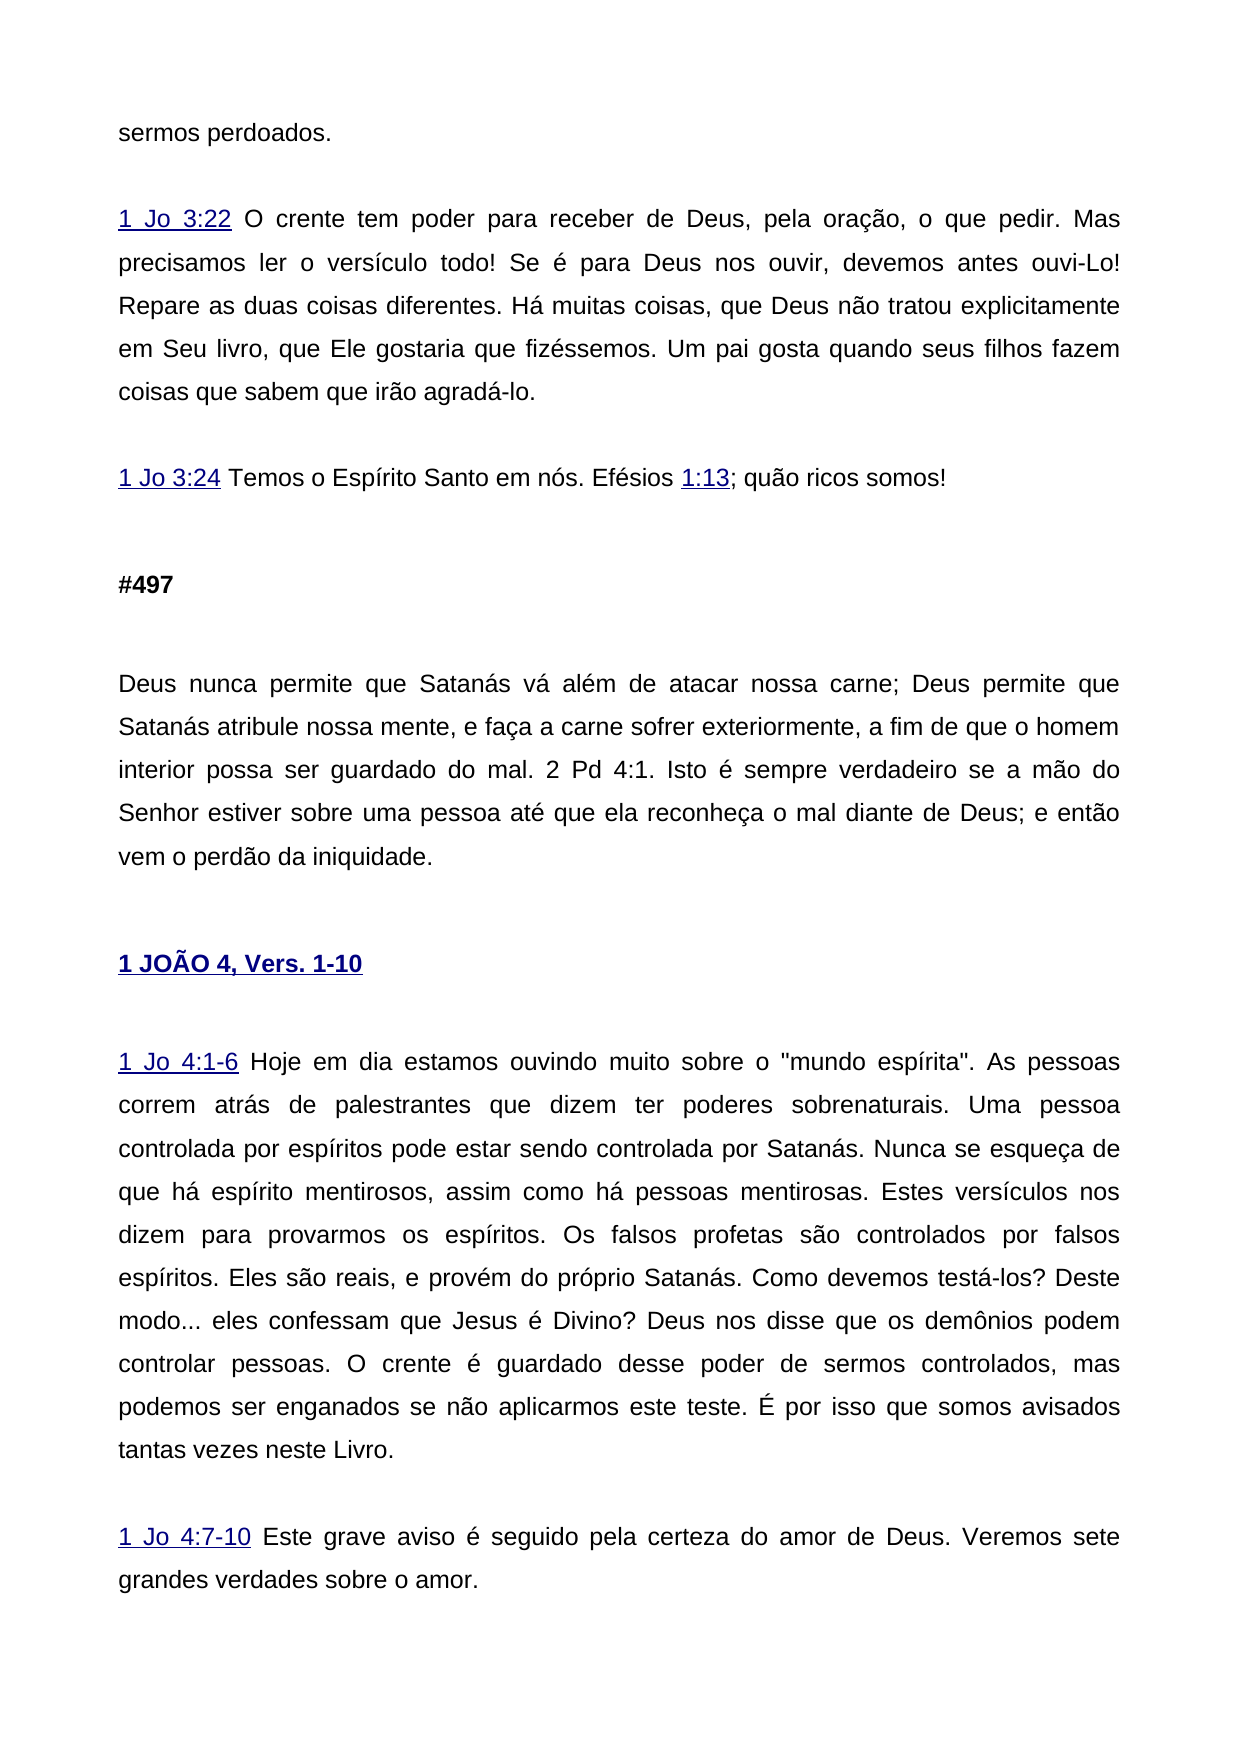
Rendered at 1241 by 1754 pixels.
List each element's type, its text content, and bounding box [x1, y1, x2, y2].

text sermos perdoados. [118, 118, 1122, 147]
subtitle 1 JOÃO 4, Vers. 1-10 [118, 948, 1122, 977]
text 1 Jo 4:1-6 Hoje em dia estamos ouvindo muito sobre o "mundo espírita". As pessoas correm atrás de palestrantes que dizem ter poderes sobrenaturais. Uma pessoa controlada por espíritos pode estar sendo controlada por Satanás. Nunca se esqueça de que há espírito mentirosos, assim como há pessoas mentirosas. Estes versículos nos dizem para provarmos os espíritos. Os falsos profetas são controlados por falsos espíritos. Eles são reais, e provém do próprio Satanás. Como devemos testá-los? Deste modo... eles confessam que Jesus é Divino? Deus nos disse que os demônios podem controlar pessoas. O crente é guardado desse poder de sermos controlados, mas podemos ser enganados se não aplicarmos este teste. É por isso que somos avisados tantas vezes neste Livro. [118, 1047, 1122, 1464]
text 1 Jo 4:7-10 Este grave aviso é seguido pela certeza do amor de Deus. Veremos sete grandes verdades sobre o amor. [118, 1522, 1122, 1593]
text Deus nunca permite que Satanás vá além de atacar nossa carne; Deus permite que Satanás atribule nossa mente, e faça a carne sofrer exteriormente, a fim de que o homem interior possa ser guardado do mal. 2 Pd 4:1. Isto é sempre verdadeiro se a mão do Senhor estiver sobre uma pessoa até que ela reconheça o mal diante de Deus; e então vem o perdão da iniquidade. [118, 669, 1122, 870]
subtitle #497 [118, 570, 1122, 599]
text 1 Jo 3:22 O crente tem poder para receber de Deus, pela oração, o que pedir. Mas precisamos ler o versículo todo! Se é para Deus nos ouvir, devemos antes ouvi-Lo! Repare as duas coisas diferentes. Há muitas coisas, que Deus não tratou explicitamente em Seu livro, que Ele gostaria que fizéssemos. Um pai gosta quando seus filhos fazem coisas que sabem que irão agradá-lo. [118, 204, 1122, 406]
text 1 Jo 3:24 Temos o Espírito Santo em nós. Efésios 1:13; quão ricos somos! [118, 463, 1122, 492]
